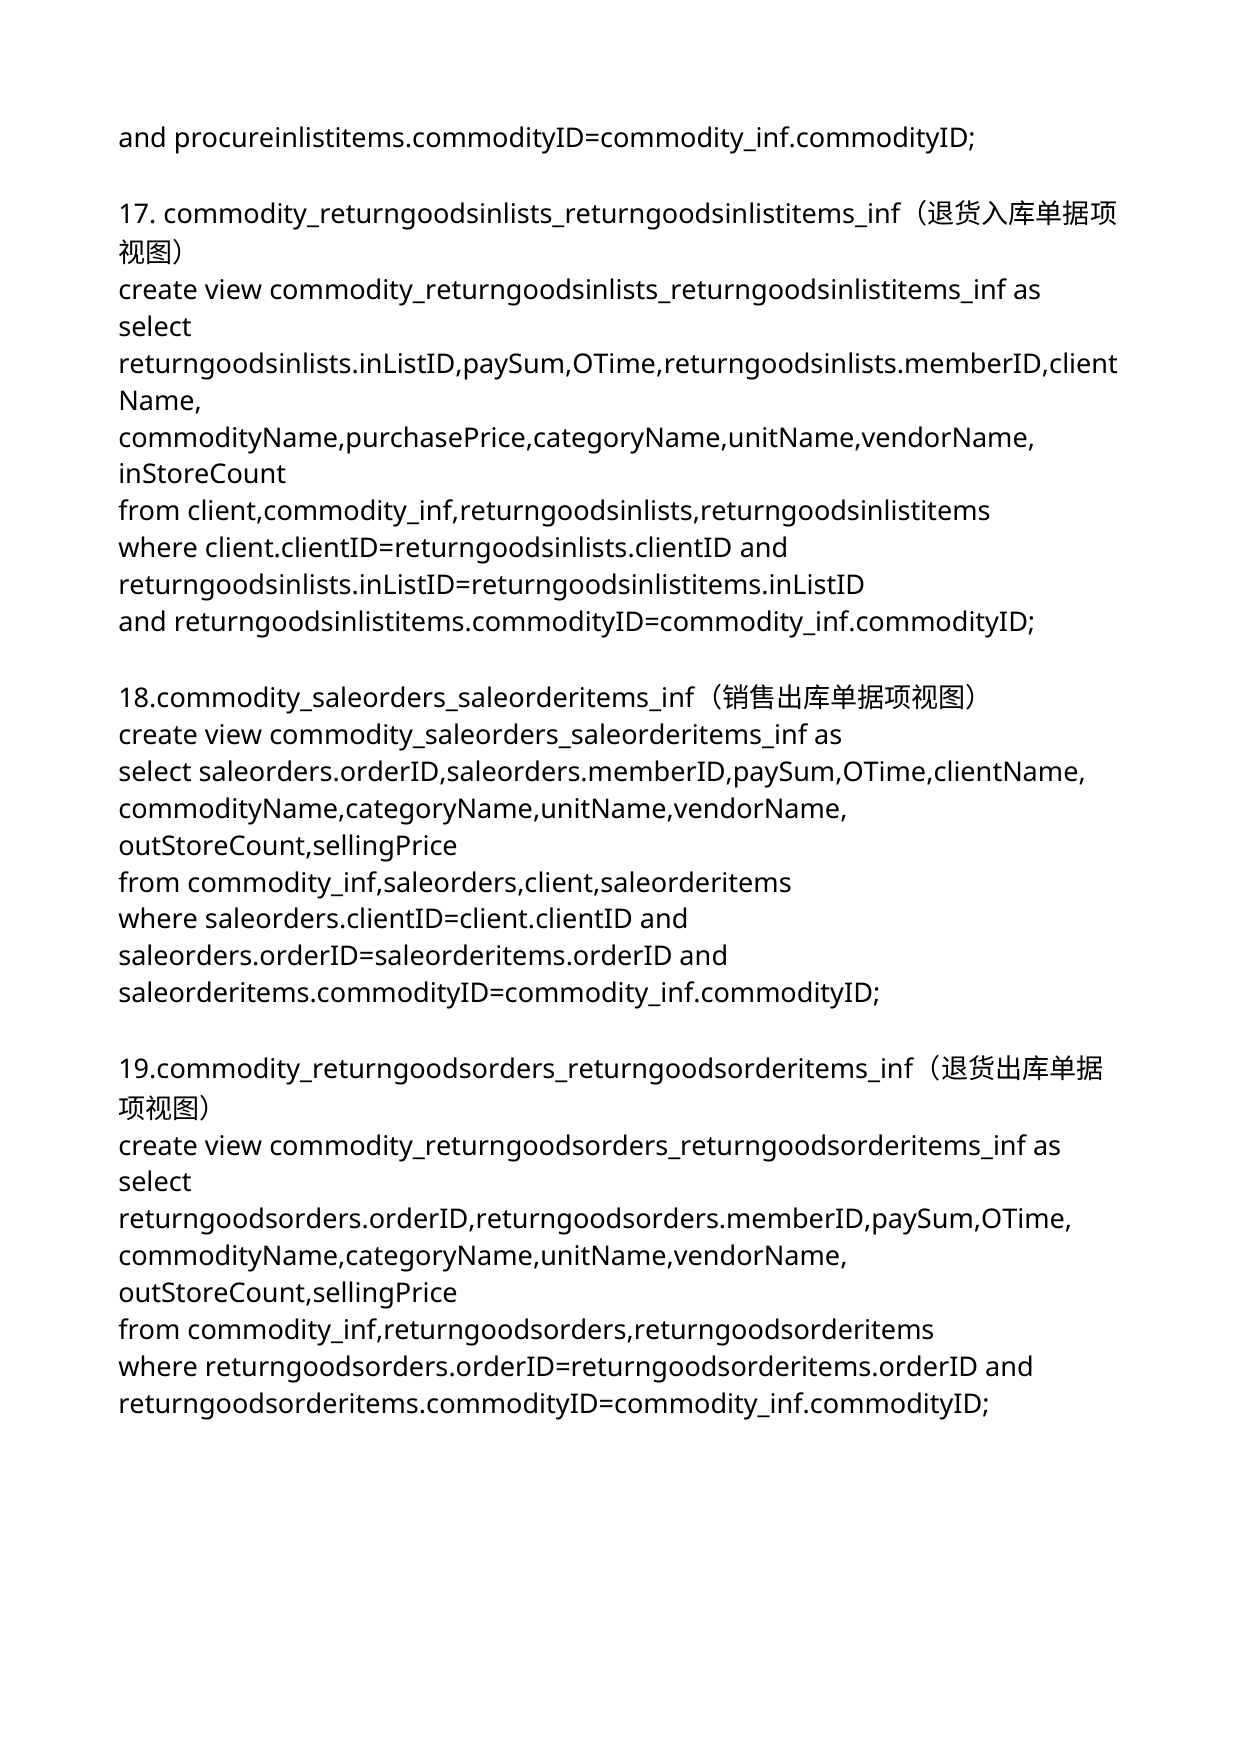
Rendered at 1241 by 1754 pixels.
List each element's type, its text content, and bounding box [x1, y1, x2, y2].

text commodityName,categoryName,unitName,vendorName, [118, 1237, 1122, 1273]
text outStoreCount,sellingPrice [118, 826, 1122, 863]
text where returngoodsorders.orderID=returngoodsorderitems.orderID and returngoodsorderitems.commodityID=commodity_inf.commodityID; [118, 1347, 1122, 1421]
text select returngoodsorders.orderID,returngoodsorders.memberID,paySum,OTime, [118, 1163, 1122, 1237]
text from commodity_inf,saleorders,client,saleorderitems [118, 863, 1122, 900]
text 17. commodity_returngoodsinlists_returngoodsinlistitems_inf（退货入库单据项视图） [118, 192, 1122, 271]
text 18.commodity_saleorders_saleorderitems_inf（销售出库单据项视图） [118, 676, 1122, 716]
text create view commodity_saleorders_saleorderitems_inf as [118, 716, 1122, 752]
text outStoreCount,sellingPrice [118, 1273, 1122, 1310]
text select saleorders.orderID,saleorders.memberID,paySum,OTime,clientName, [118, 752, 1122, 789]
text where saleorders.clientID=client.clientID and saleorders.orderID=saleorderitems.orderID and saleorderitems.commodityID=commodity_inf.commodityID; [118, 900, 1122, 1011]
text and procureinlistitems.commodityID=commodity_inf.commodityID; [118, 118, 1122, 155]
text where client.clientID=returngoodsinlists.clientID and returngoodsinlists.inListID=returngoodsinlistitems.inListID [118, 529, 1122, 602]
text from client,commodity_inf,returngoodsinlists,returngoodsinlistitems [118, 492, 1122, 529]
text select [118, 307, 1122, 344]
text create view commodity_returngoodsorders_returngoodsorderitems_inf as [118, 1126, 1122, 1163]
text inStoreCount [118, 455, 1122, 492]
text create view commodity_returngoodsinlists_returngoodsinlistitems_inf as [118, 271, 1122, 307]
text and returngoodsinlistitems.commodityID=commodity_inf.commodityID; [118, 602, 1122, 639]
text commodityName,categoryName,unitName,vendorName, [118, 789, 1122, 826]
text from commodity_inf,returngoodsorders,returngoodsorderitems [118, 1310, 1122, 1347]
text commodityName,purchasePrice,categoryName,unitName,vendorName, [118, 418, 1122, 455]
text 19.commodity_returngoodsorders_returngoodsorderitems_inf（退货出库单据项视图） [118, 1047, 1122, 1126]
text returngoodsinlists.inListID,paySum,OTime,returngoodsinlists.memberID,clientName, [118, 344, 1122, 418]
